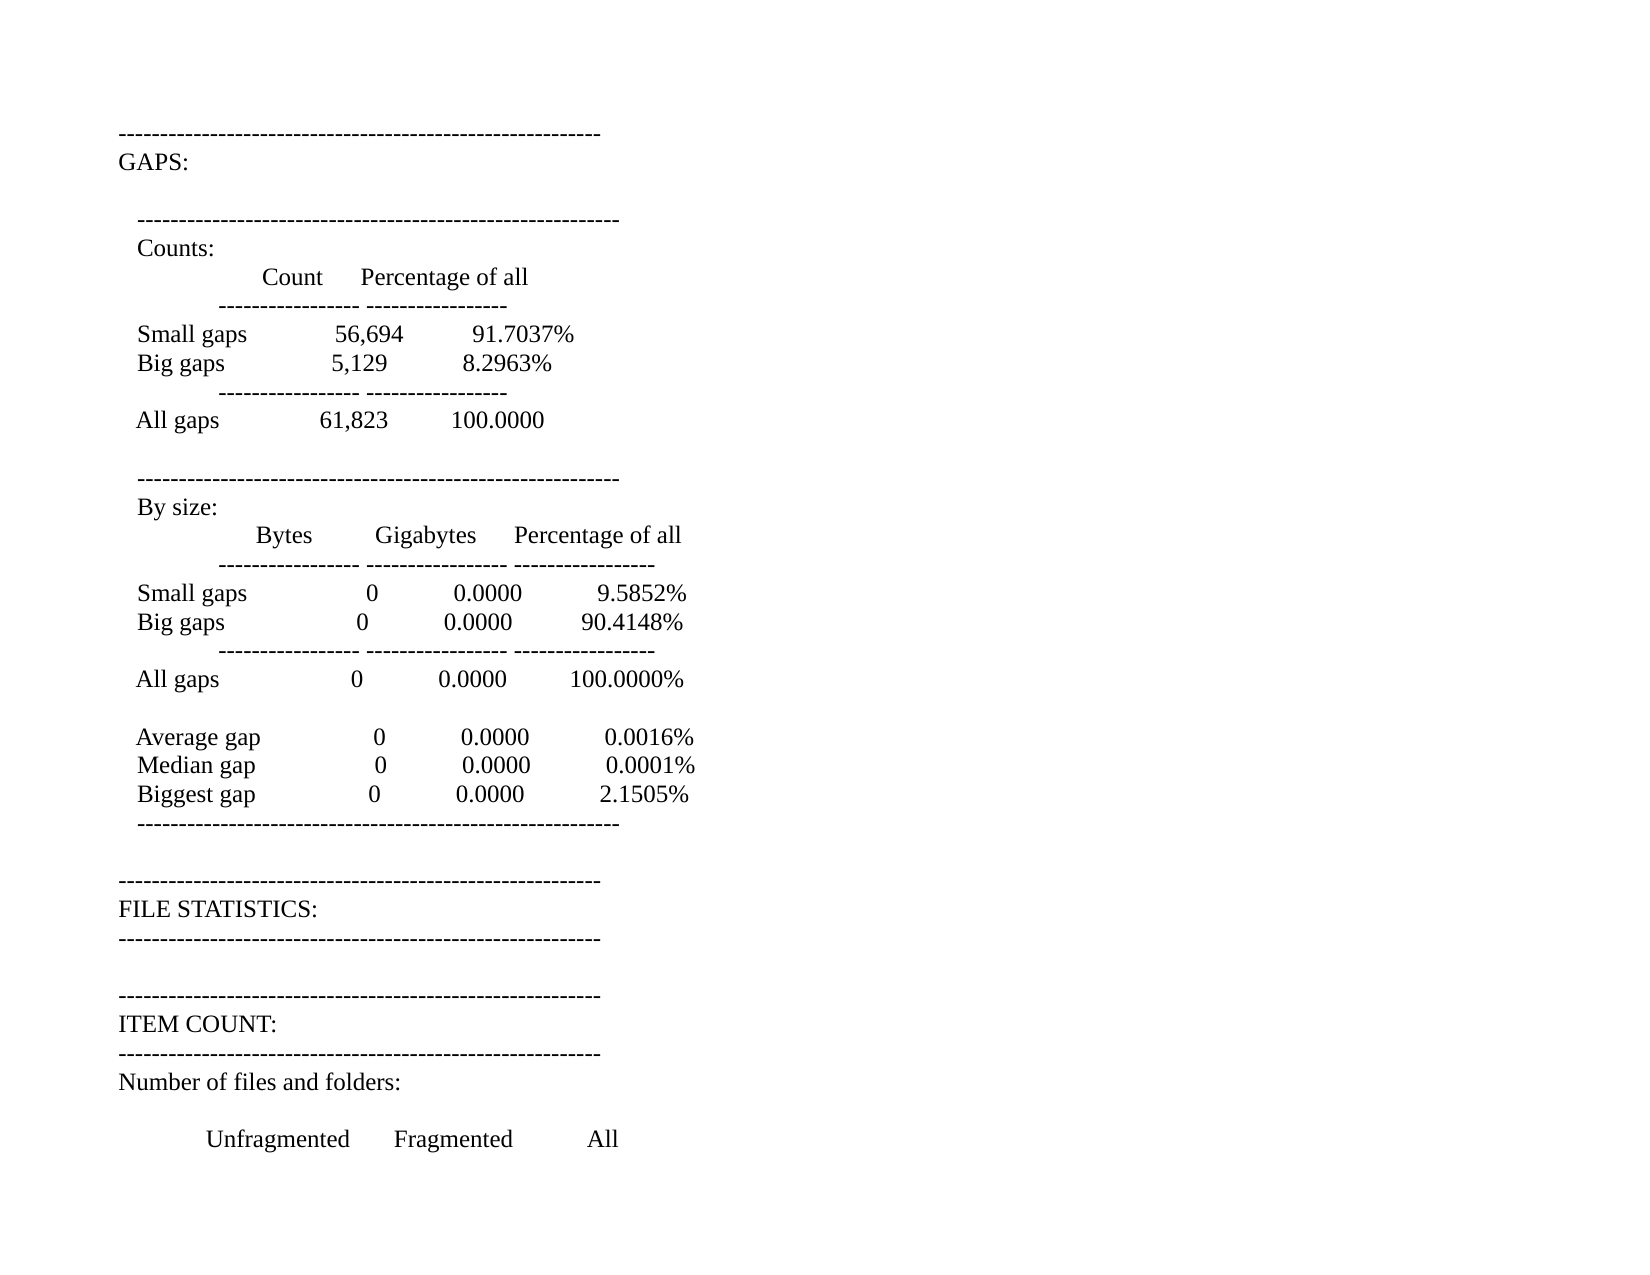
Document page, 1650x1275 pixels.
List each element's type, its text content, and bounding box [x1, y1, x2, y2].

text ----------------- ----------------- [118, 291, 1532, 319]
text ---------------------------------------------------------- [118, 923, 1532, 952]
text Count Percentage of all [118, 262, 1532, 291]
text By size: [118, 492, 1532, 521]
text ---------------------------------------------------------- [118, 1038, 1532, 1067]
text All gaps 61,823 100.0000 [118, 406, 1532, 434]
text Big gaps 0 0.0000 90.4148% [118, 607, 1532, 636]
text ---------------------------------------------------------- [118, 981, 1532, 1009]
text Small gaps 0 0.0000 9.5852% [118, 578, 1532, 607]
text Big gaps 5,129 8.2963% [118, 348, 1532, 377]
text ---------------------------------------------------------- [118, 204, 1532, 233]
text Median gap 0 0.0000 0.0001% [118, 751, 1532, 779]
text Counts: [118, 233, 1532, 262]
text ---------------------------------------------------------- [118, 463, 1532, 492]
text Unfragmented Fragmented All [118, 1124, 1532, 1153]
text GAPS: [118, 147, 1532, 176]
text ----------------- ----------------- ----------------- [118, 549, 1532, 578]
text ----------------- ----------------- [118, 377, 1532, 406]
text ---------------------------------------------------------- [118, 118, 1532, 147]
text Bytes Gigabytes Percentage of all [118, 521, 1532, 549]
text Biggest gap 0 0.0000 2.1505% [118, 779, 1532, 808]
text ITEM COUNT: [118, 1009, 1532, 1038]
text All gaps 0 0.0000 100.0000% [118, 664, 1532, 693]
text ---------------------------------------------------------- [118, 808, 1532, 837]
text Small gaps 56,694 91.7037% [118, 319, 1532, 348]
text FILE STATISTICS: [118, 894, 1532, 923]
text ---------------------------------------------------------- [118, 866, 1532, 894]
text Average gap 0 0.0000 0.0016% [118, 722, 1532, 751]
text Number of files and folders: [118, 1067, 1532, 1096]
text ----------------- ----------------- ----------------- [118, 636, 1532, 664]
